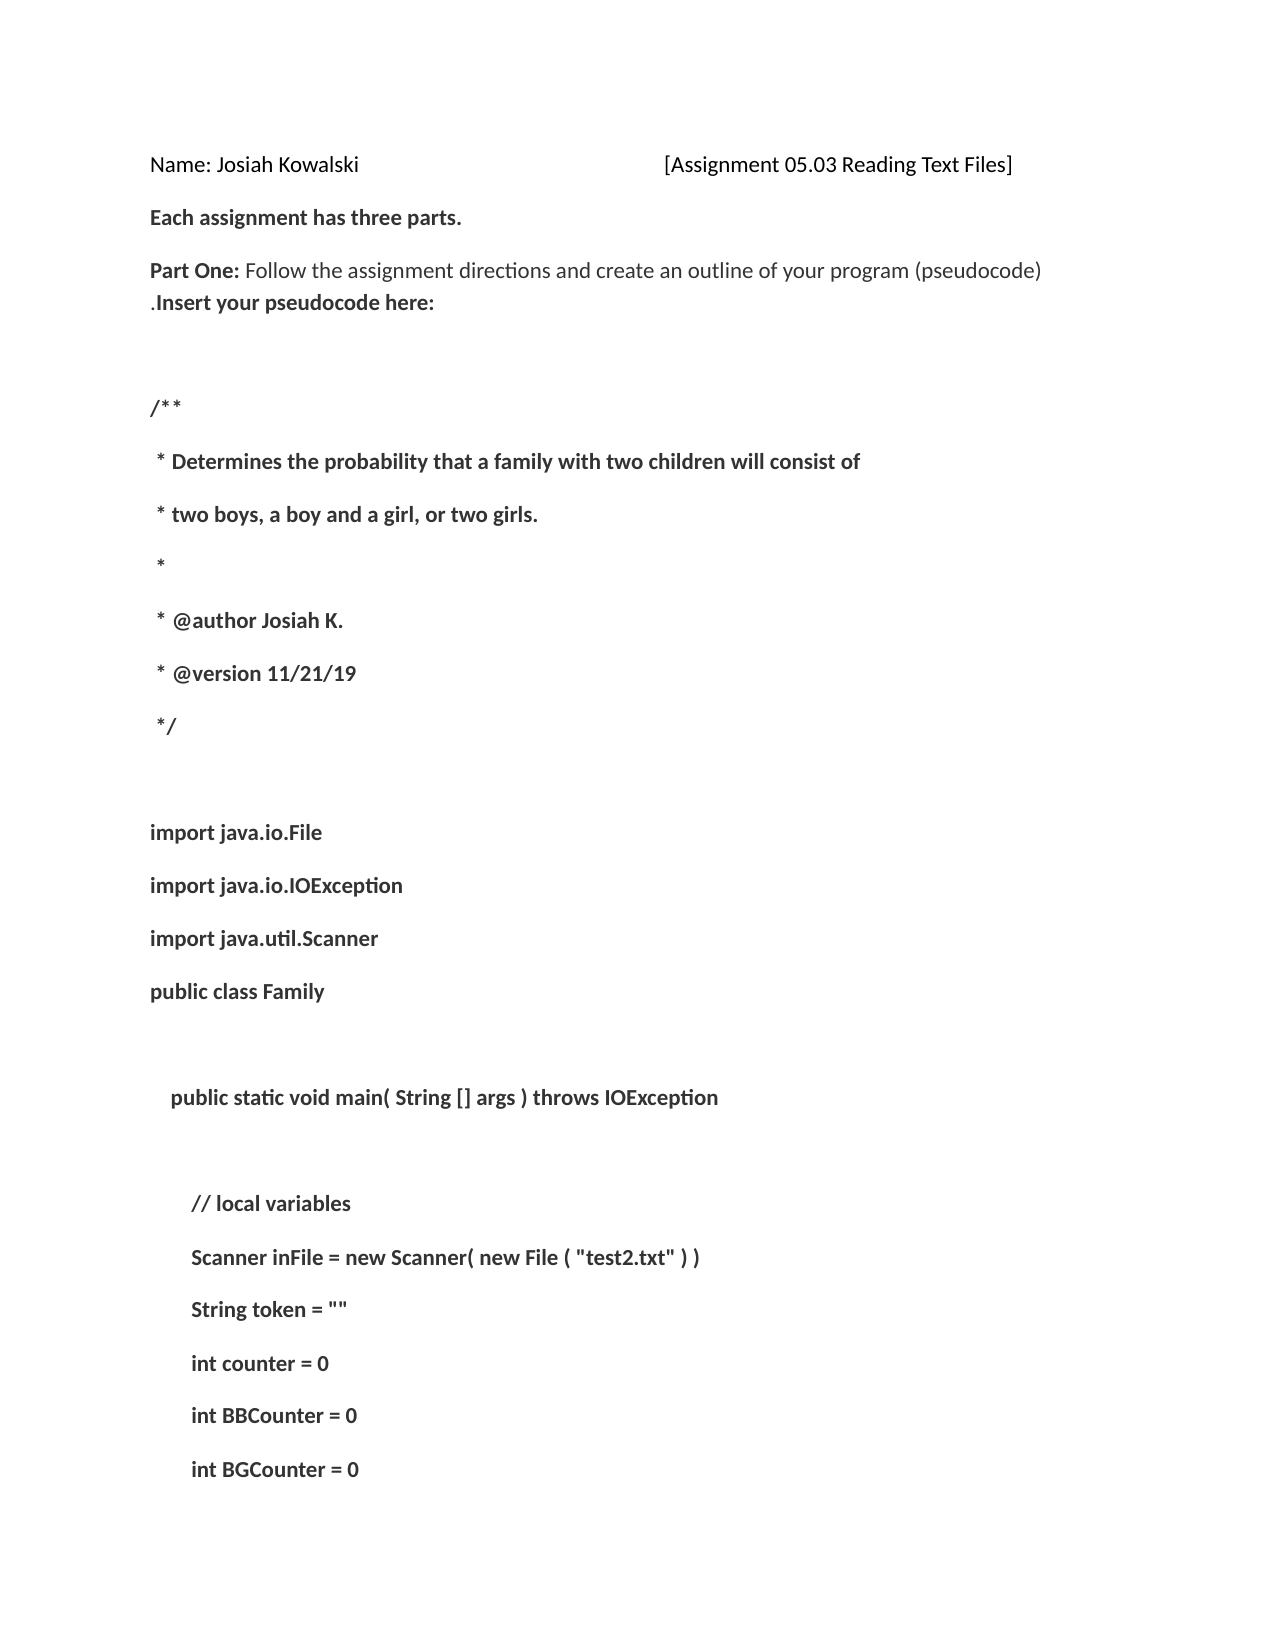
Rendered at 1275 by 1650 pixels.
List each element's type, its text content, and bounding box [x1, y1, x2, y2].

text * @version 11/21/19 [150, 659, 1125, 687]
text String token = "" [150, 1296, 1125, 1324]
text public static void main( String [] args ) throws IOException [150, 1083, 1125, 1112]
text * two boys, a boy and a girl, or two girls. [150, 500, 1125, 528]
text // local variables [150, 1189, 1125, 1218]
text */ [150, 712, 1125, 740]
text Part One: Follow the assignment directions and create an outline of your program (pseudocode) [150, 256, 1125, 284]
text public class Family [150, 977, 1125, 1006]
text int BBCounter = 0 [150, 1402, 1125, 1430]
text int BGCounter = 0 [150, 1455, 1125, 1483]
text .Insert your pseudocode here: [150, 288, 1125, 316]
text /** [150, 394, 1125, 422]
text import java.util.Scanner [150, 924, 1125, 952]
text import java.io.IOException [150, 871, 1125, 899]
text * @author Josiah K. [150, 606, 1125, 634]
text * Determines the probability that a family with two children will consist of [150, 447, 1125, 475]
text import java.io.File [150, 818, 1125, 846]
text int counter = 0 [150, 1349, 1125, 1377]
text * [150, 553, 1125, 581]
text Each assignment has three parts. [150, 203, 1125, 231]
text Name: Josiah Kowalski [Assignment 05.03 Reading Text Files] [150, 150, 1125, 178]
text Scanner inFile = new Scanner( new File ( "test2.txt" ) ) [150, 1243, 1125, 1271]
